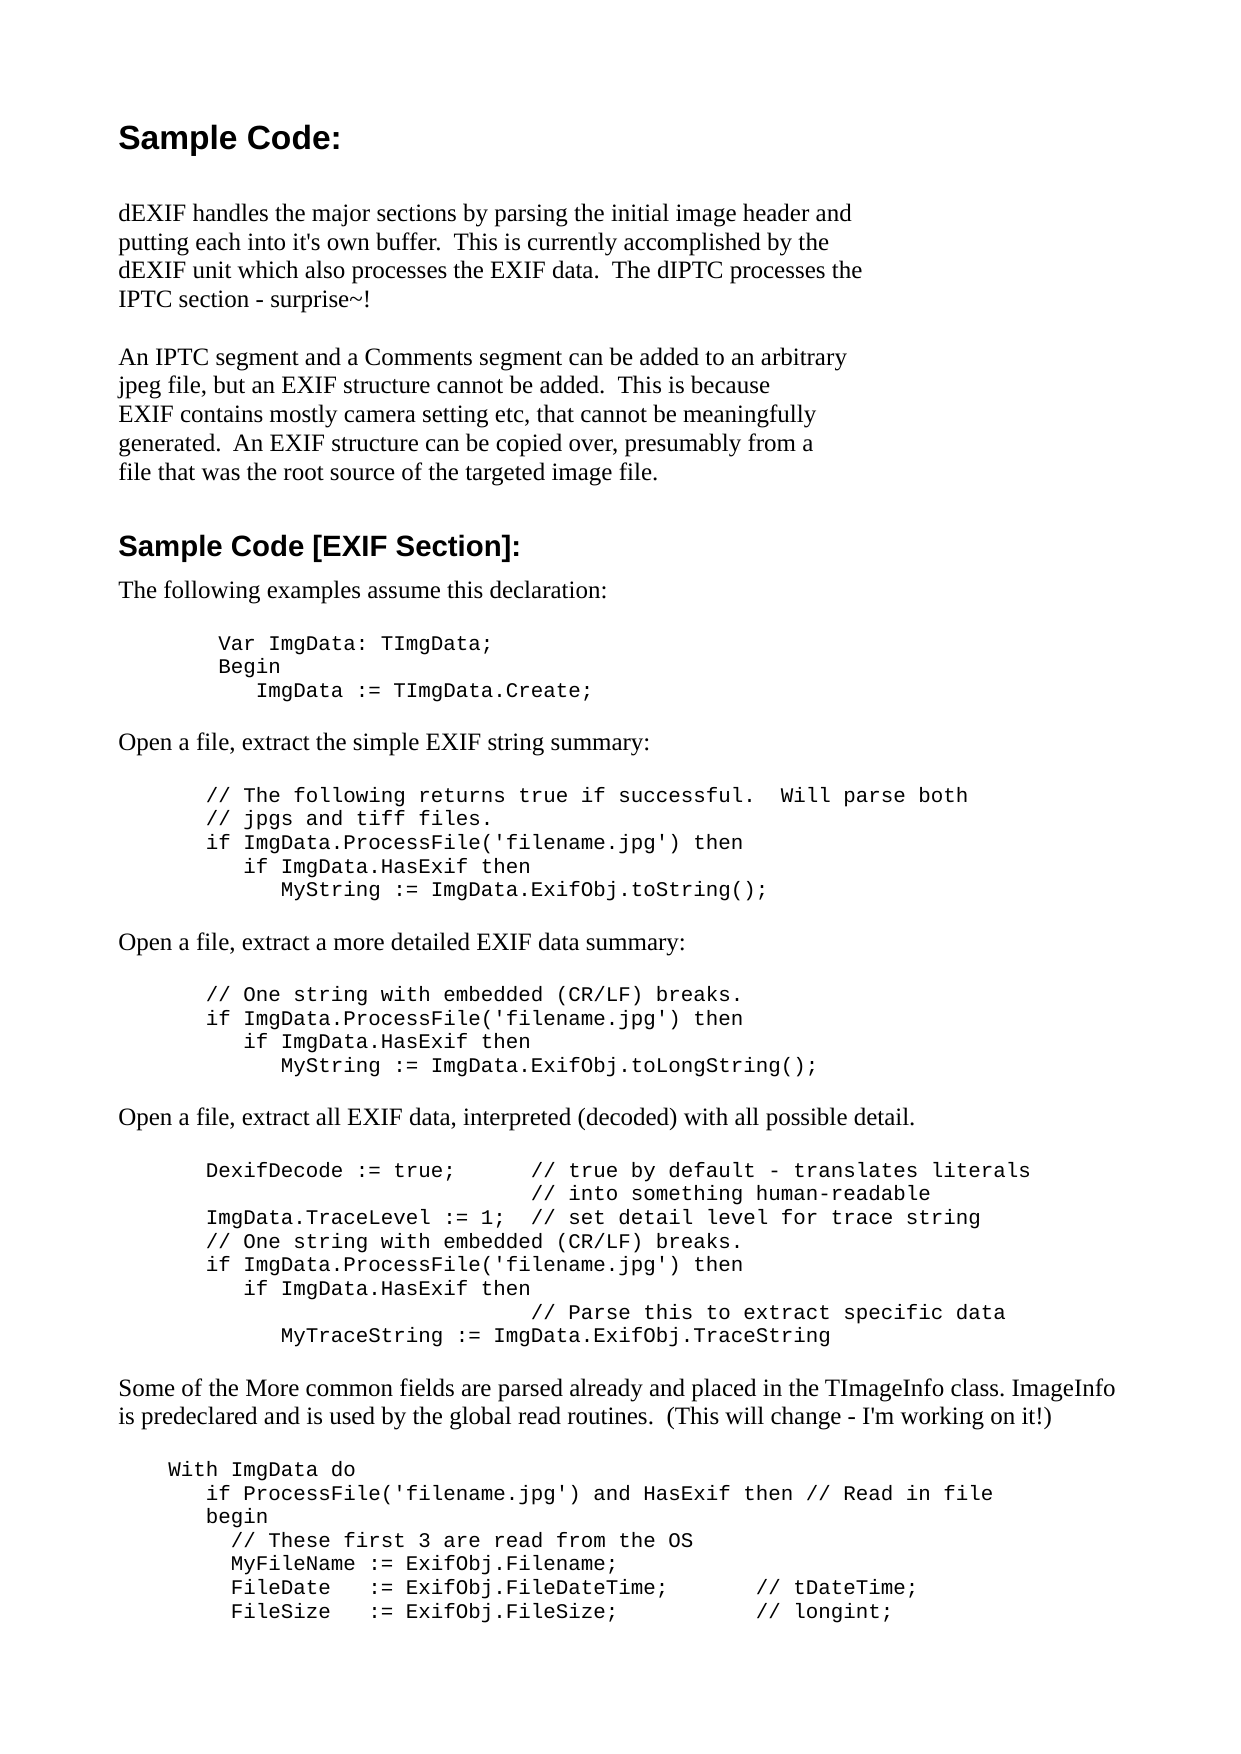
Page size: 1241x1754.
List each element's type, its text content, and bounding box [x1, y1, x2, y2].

text // into something human-readable [118, 1183, 1122, 1207]
text dEXIF unit which also processes the EXIF data. The dIPTC processes the [118, 256, 1122, 284]
subtitle Sample Code: [118, 118, 1122, 157]
text // These first 3 are read from the OS [118, 1530, 1122, 1553]
text Var ImgData: TImgData; [118, 633, 1122, 656]
subtitle Sample Code [EXIF Section]: [118, 529, 1122, 563]
text if ImgData.HasExif then [118, 856, 1122, 879]
text begin [118, 1506, 1122, 1530]
text Open a file, extract a more detailed EXIF data summary: [118, 927, 1122, 955]
text Begin [118, 656, 1122, 680]
text The following examples assume this declaration: [118, 575, 1122, 604]
text putting each into it's own buffer. This is currently accomplished by the [118, 227, 1122, 256]
text MyTraceString := ImgData.ExifObj.TraceString [118, 1325, 1122, 1349]
text if ImgData.ProcessFile('filename.jpg') then [118, 1008, 1122, 1031]
text if ProcessFile('filename.jpg') and HasExif then // Read in file [118, 1482, 1122, 1506]
text DexifDecode := true; // true by default - translates literals [118, 1160, 1122, 1183]
text An IPTC segment and a Comments segment can be added to an arbitrary [118, 342, 1122, 371]
text dEXIF handles the major sections by parsing the initial image header and [118, 198, 1122, 227]
text IPTC section - surprise~! [118, 284, 1122, 313]
text With ImgData do [118, 1459, 1122, 1482]
text FileSize := ExifObj.FileSize; // longint; [118, 1601, 1122, 1624]
text Open a file, extract the simple EXIF string summary: [118, 727, 1122, 756]
text // One string with embedded (CR/LF) breaks. [118, 1231, 1122, 1254]
text // The following returns true if successful. Will parse both [118, 785, 1122, 808]
text // One string with embedded (CR/LF) breaks. [118, 984, 1122, 1008]
text // Parse this to extract specific data [118, 1302, 1122, 1325]
text if ImgData.HasExif then [118, 1278, 1122, 1302]
text if ImgData.HasExif then [118, 1031, 1122, 1055]
text if ImgData.ProcessFile('filename.jpg') then [118, 1254, 1122, 1278]
text FileDate := ExifObj.FileDateTime; // tDateTime; [118, 1577, 1122, 1601]
text if ImgData.ProcessFile('filename.jpg') then [118, 832, 1122, 856]
text generated. An EXIF structure can be copied over, presumably from a [118, 428, 1122, 457]
text EXIF contains mostly camera setting etc, that cannot be meaningfully [118, 399, 1122, 428]
text MyString := ImgData.ExifObj.toLongString(); [118, 1055, 1122, 1079]
text MyFileName := ExifObj.Filename; [118, 1553, 1122, 1577]
text Open a file, extract all EXIF data, interpreted (decoded) with all possible detail. [118, 1102, 1122, 1131]
text // jpgs and tiff files. [118, 808, 1122, 832]
text ImgData := TImgData.Create; [118, 680, 1122, 703]
text jpeg file, but an EXIF structure cannot be added. This is because [118, 371, 1122, 399]
text file that was the root source of the targeted image file. [118, 457, 1122, 486]
text MyString := ImgData.ExifObj.toString(); [118, 879, 1122, 903]
text ImgData.TraceLevel := 1; // set detail level for trace string [118, 1207, 1122, 1231]
text Some of the More common fields are parsed already and placed in the TImageInfo class. ImageInfo is predeclared and is used by the global read routines. (This will change - I'm working on it!) [118, 1373, 1122, 1430]
